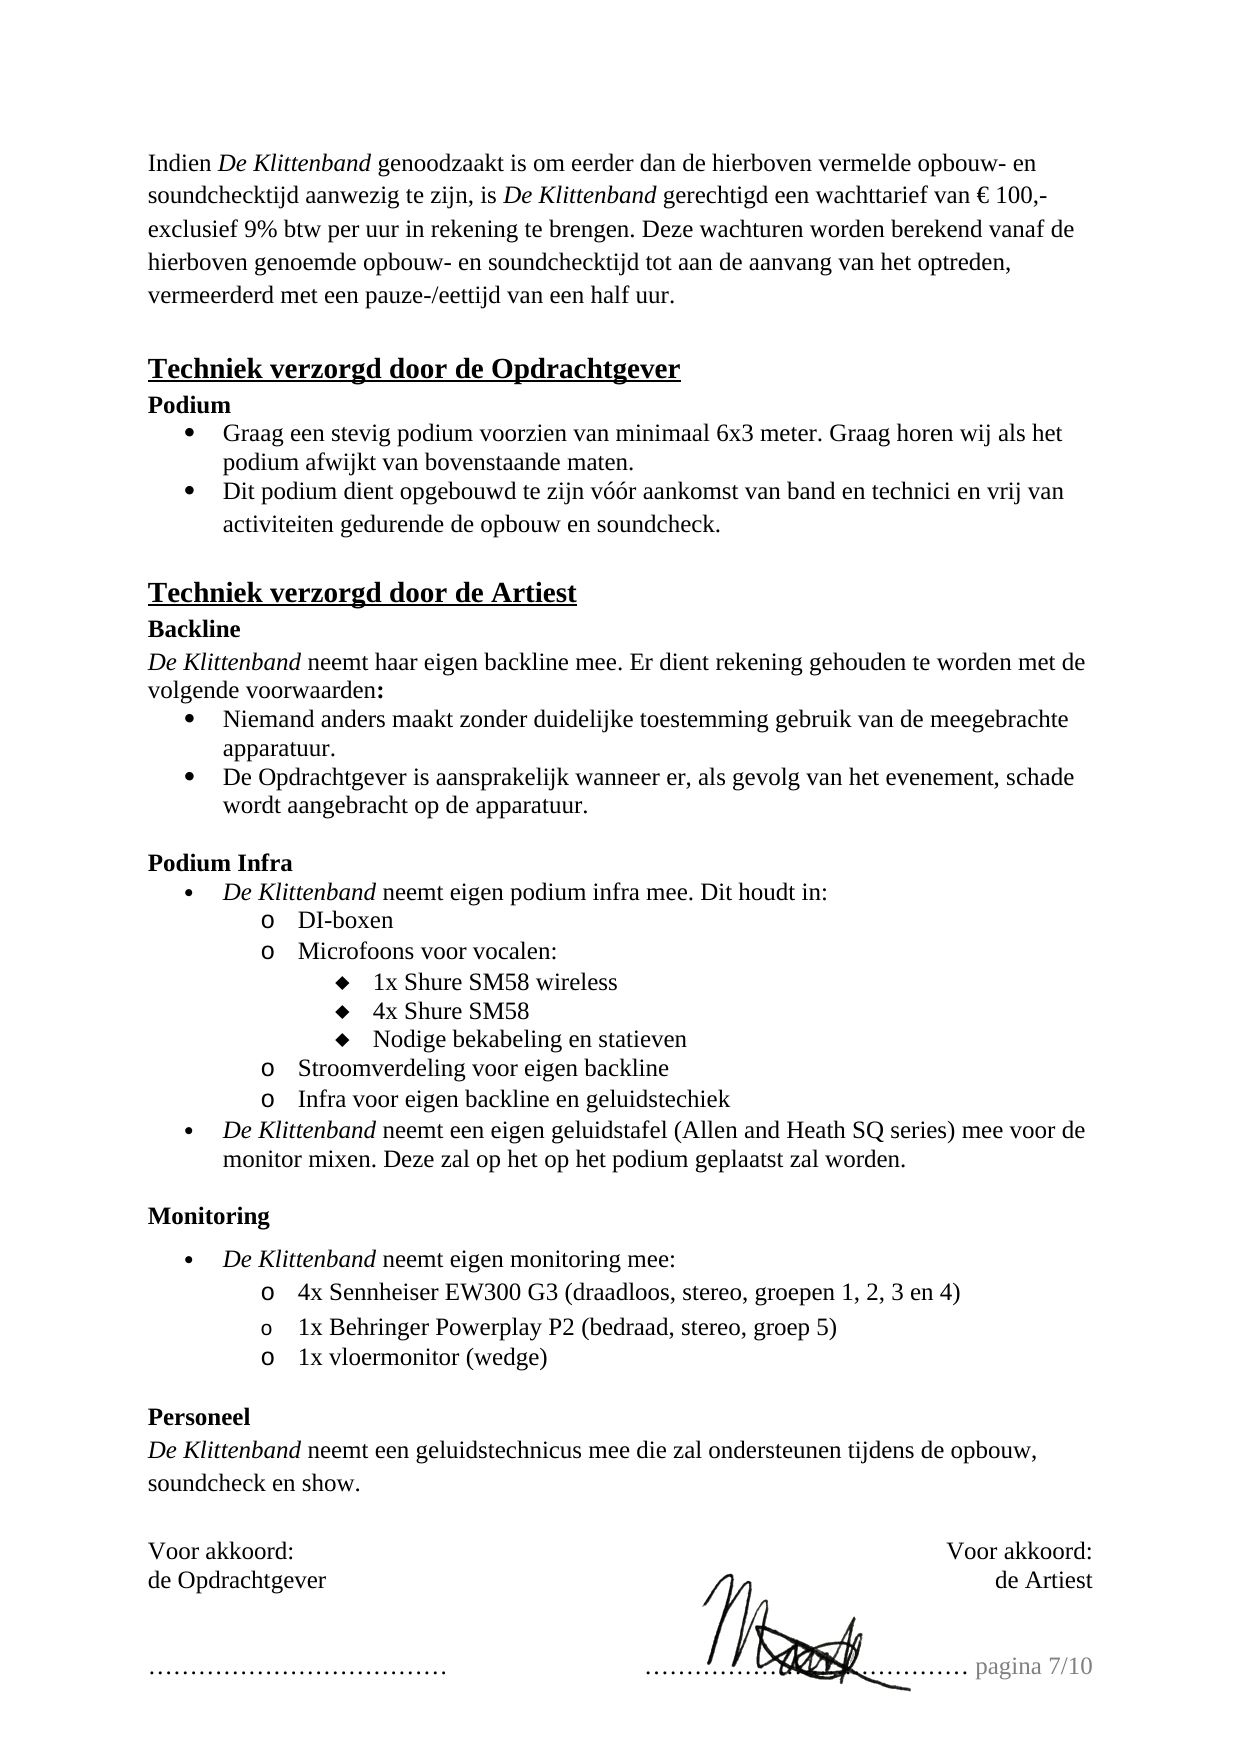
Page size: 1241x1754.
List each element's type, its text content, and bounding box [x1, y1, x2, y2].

list 1x vloermonitor (wedge) [260, 1342, 1093, 1373]
list Microfoons voor vocalen: [260, 936, 1093, 967]
list Niemand anders maakt zonder duidelijke toestemming gebruik van de meegebrachte apparatuur. [185, 704, 1093, 762]
text Podium [148, 390, 1093, 418]
list 1x Shure SM58 wireless [335, 967, 1093, 996]
text Monitoring [148, 1201, 1093, 1230]
list De Klittenband neemt eigen monitoring mee: [185, 1244, 1093, 1273]
text Indien De Klittenband genoodzaakt is om eerder dan de hierboven vermelde opbouw- en soundchecktijd aanwezig te zijn, is De Klittenband gerechtigd een wachttarief van € 100,- exclusief 9% btw per uur in rekening te brengen. Deze wachturen worden berekend vanaf de hierboven genoemde opbouw- en soundchecktijd tot aan de aanvang van het optreden, vermeerderd met een pauze-/eettijd van een half uur. [148, 148, 1093, 308]
list De Klittenband neemt eigen podium infra mee. Dit houdt in: [185, 877, 1093, 905]
list De Klittenband neemt een eigen geluidstafel (Allen and Heath SQ series) mee voor de monitor mixen. Deze zal op het op het podium geplaatst zal worden. [185, 1115, 1093, 1172]
text De Klittenband neemt haar eigen backline mee. Er dient rekening gehouden te worden met de volgende voorwaarden: [148, 647, 1093, 704]
list 4x Sennheiser EW300 G3 (draadloos, stereo, groepen 1, 2, 3 en 4) [260, 1277, 1093, 1308]
text Podium Infra [148, 848, 1093, 877]
text Techniek verzorgd door de Artiest [148, 575, 1093, 609]
text Backline [148, 614, 1093, 642]
list 1x Behringer Powerplay P2 (bedraad, stereo, groep 5) [260, 1312, 1093, 1342]
list 4x Shure SM58 [335, 996, 1093, 1024]
picture [695, 1564, 927, 1706]
list Stroomverdeling voor eigen backline [260, 1053, 1093, 1084]
list Nodige bekabeling en statieven [335, 1024, 1093, 1053]
list De Opdrachtgever is aansprakelijk wanneer er, als gevolg van het evenement, schade wordt aangebracht op de apparatuur. [185, 762, 1093, 819]
list DI-boxen [260, 905, 1093, 936]
list Graag een stevig podium voorzien van minimaal 6x3 meter. Graag horen wij als het podium afwijkt van bovenstaande maten. [185, 418, 1093, 476]
list Dit podium dient opgebouwd te zijn vóór aankomst van band en technici en vrij van activiteiten gedurende de opbouw en soundcheck. [185, 476, 1093, 538]
text Techniek verzorgd door de Opdrachtgever [148, 351, 1093, 385]
text Personeel [148, 1402, 1093, 1430]
text De Klittenband neemt een geluidstechnicus mee die zal ondersteunen tijdens de opbouw, soundcheck en show. [148, 1435, 1093, 1496]
list Infra voor eigen backline en geluidstechiek [260, 1084, 1093, 1115]
